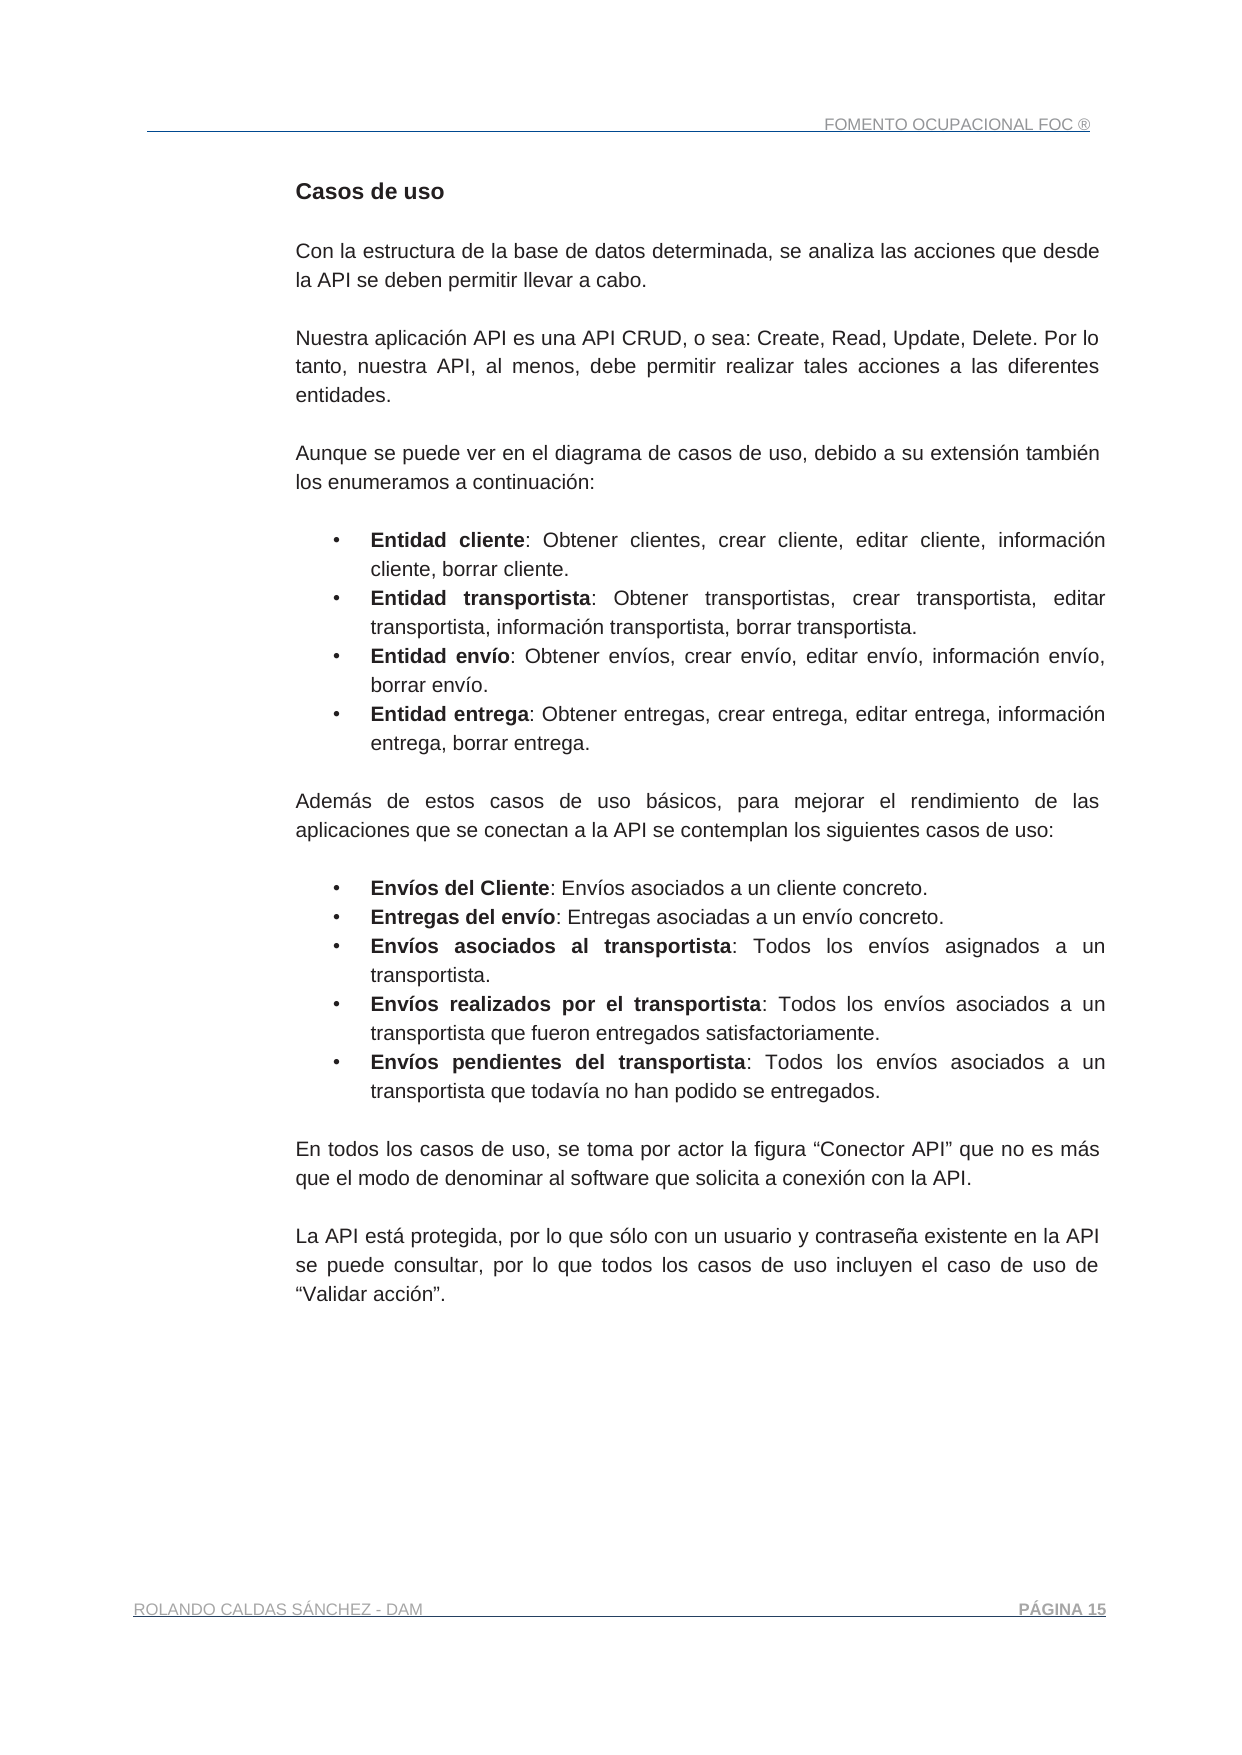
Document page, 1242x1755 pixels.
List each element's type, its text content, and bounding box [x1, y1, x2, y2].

text La API está protegida, por lo que sólo con un usuario y contraseña existente en la API se puede consultar, por lo que todos los casos de uso incluyen el caso de uso de “Validar acción”. [295, 1224, 1101, 1306]
text Con la estructura de la base de datos determinada, se analiza las acciones que desde la API se deben permitir llevar a cabo. [295, 238, 1101, 291]
list Envíos realizados por el transportista: Todos los envíos asociados a un transportista que fueron entregados satisfactoriamente. [333, 992, 1106, 1045]
list Entidad envío: Obtener envíos, crear envío, editar envío, información envío, borrar envío. [333, 644, 1106, 697]
list Entidad transportista: Obtener transportistas, crear transportista, editar transportista, información transportista, borrar transportista. [333, 586, 1106, 639]
text Aunque se puede ver en el diagrama de casos de uso, debido a su extensión también los enumeramos a continuación: [295, 441, 1101, 494]
list Entidad cliente: Obtener clientes, crear cliente, editar cliente, información cliente, borrar cliente. [333, 528, 1106, 581]
list Entregas del envío: Entregas asociadas a un envío concreto. [333, 905, 1106, 929]
list Entidad entrega: Obtener entregas, crear entrega, editar entrega, información entrega, borrar entrega. [333, 702, 1106, 755]
text Casos de uso [295, 178, 1101, 204]
list Envíos pendientes del transportista: Todos los envíos asociados a un transportista que todavía no han podido se entregados. [333, 1050, 1106, 1103]
text Nuestra aplicación API es una API CRUD, o sea: Create, Read, Update, Delete. Por lo tanto, nuestra API, al menos, debe permitir realizar tales acciones a las diferentes entidades. [295, 325, 1101, 407]
text Además de estos casos de uso básicos, para mejorar el rendimiento de las aplicaciones que se conectan a la API se contemplan los siguientes casos de uso: [295, 789, 1101, 842]
list Envíos del Cliente: Envíos asociados a un cliente concreto. [333, 876, 1106, 900]
list Envíos asociados al transportista: Todos los envíos asignados a un transportista. [333, 934, 1106, 987]
text En todos los casos de uso, se toma por actor la figura “Conector API” que no es más que el modo de denominar al software que solicita a conexión con la API. [295, 1137, 1101, 1190]
